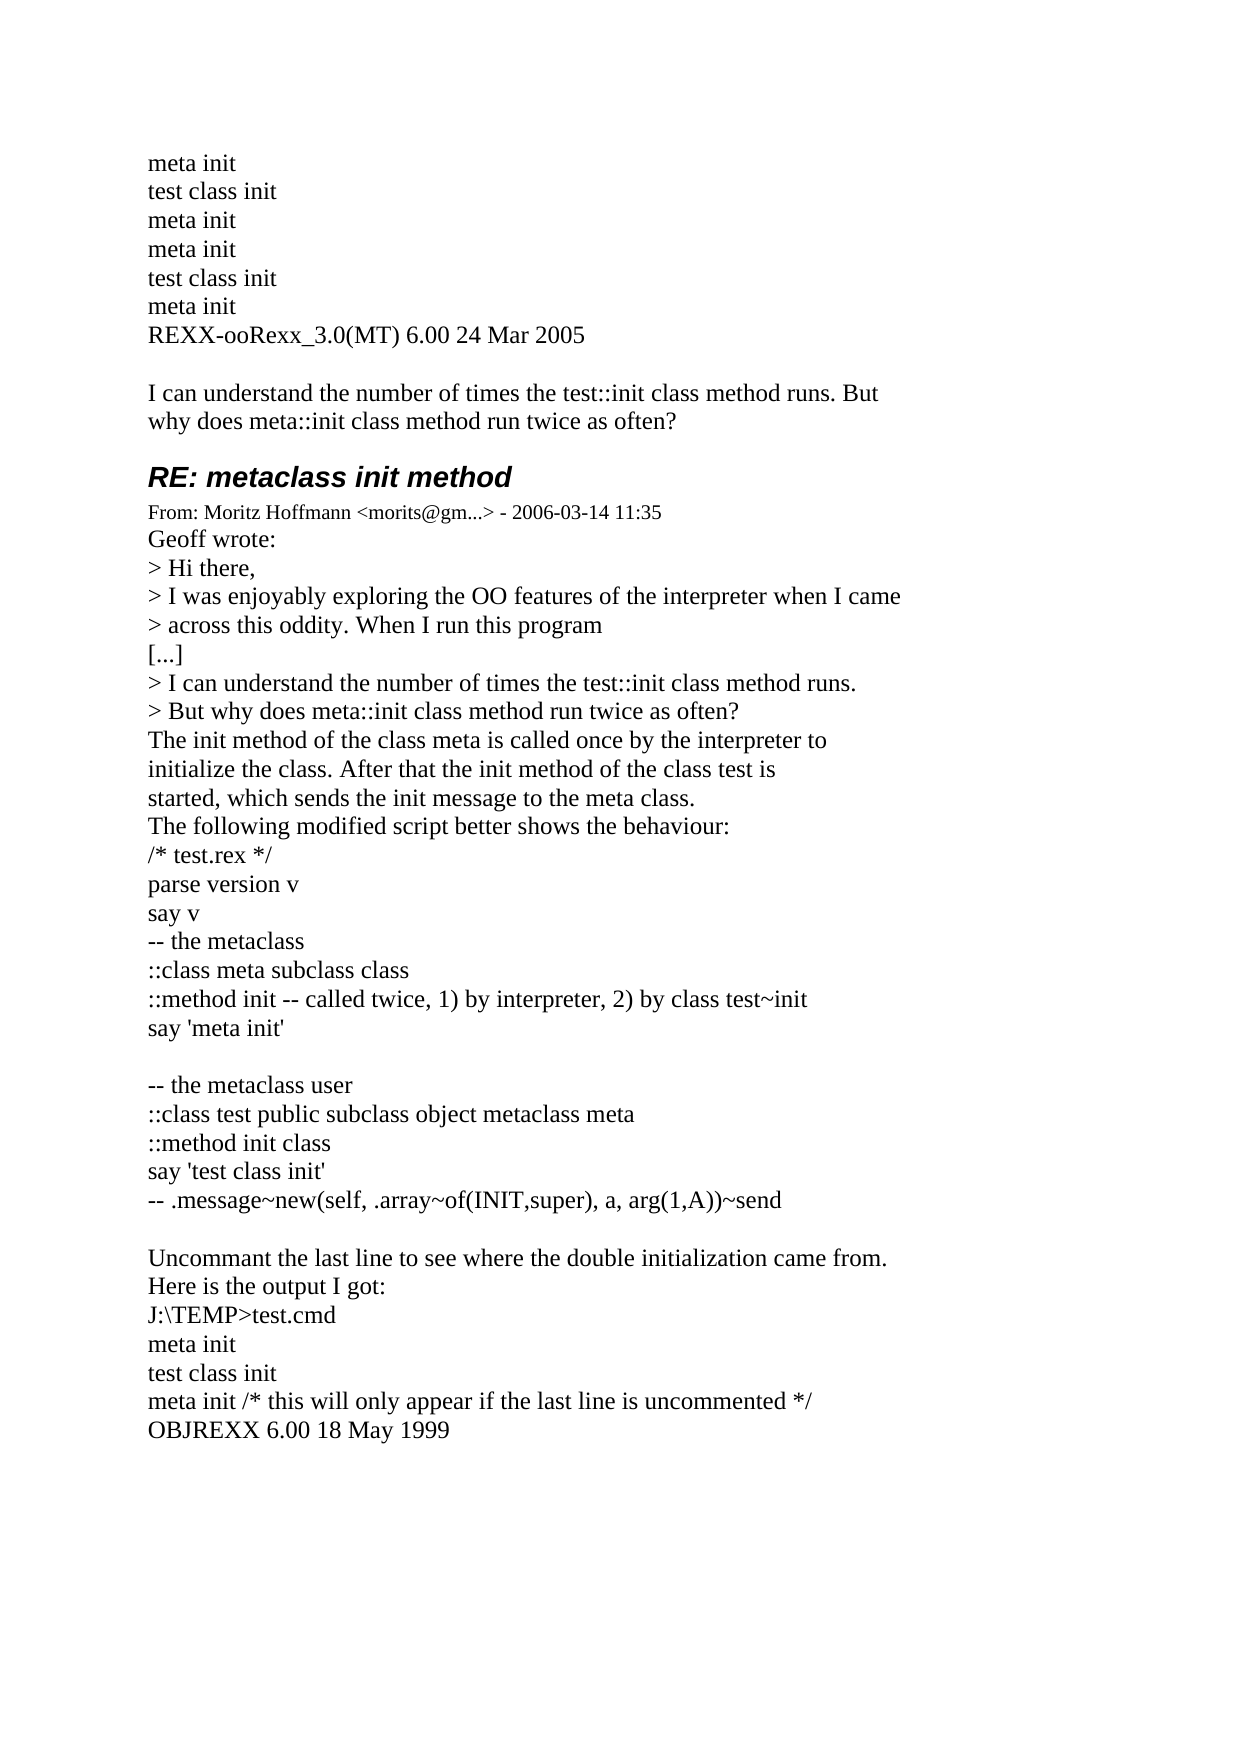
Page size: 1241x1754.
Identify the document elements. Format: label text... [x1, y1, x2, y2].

subtitle RE: metaclass init method [148, 460, 1093, 494]
text Geoff wrote: > Hi there, > I was enjoyably exploring the OO features of the interpreter when I came > across this oddity. When I run this program [...] > I can understand the number of times the test::init class method runs. > But why does meta::init class method run twice as often? The init method of the class meta is called once by the interpreter to initialize the class. After that the init method of the class test is started, which sends the init message to the meta class. The following modified script better shows the behaviour: /* test.rex */ parse version v say v -- the metaclass ::class meta subclass class ::method init -- called twice, 1) by interpreter, 2) by class test~init say 'meta init' -- the metaclass user ::class test public subclass object metaclass meta ::method init class say 'test class init' -- .message~new(self, .array~of(INIT,super), a, arg(1,A))~send Uncommant the last line to see where the double initialization came from. Here is the output I got: J:\TEMP>test.cmd meta init test class init meta init /* this will only appear if the last line is uncommented */ OBJREXX 6.00 18 May 1999 [148, 524, 1093, 1473]
text meta init test class init meta init meta init test class init meta init REXX-ooRexx_3.0(MT) 6.00 24 Mar 2005 I can understand the number of times the test::init class method runs. But why does meta::init class method run twice as often? [148, 148, 1093, 435]
text From: Moritz Hoffmann <morits@gm...> - 2006-03-14 11:35 [148, 500, 1093, 524]
